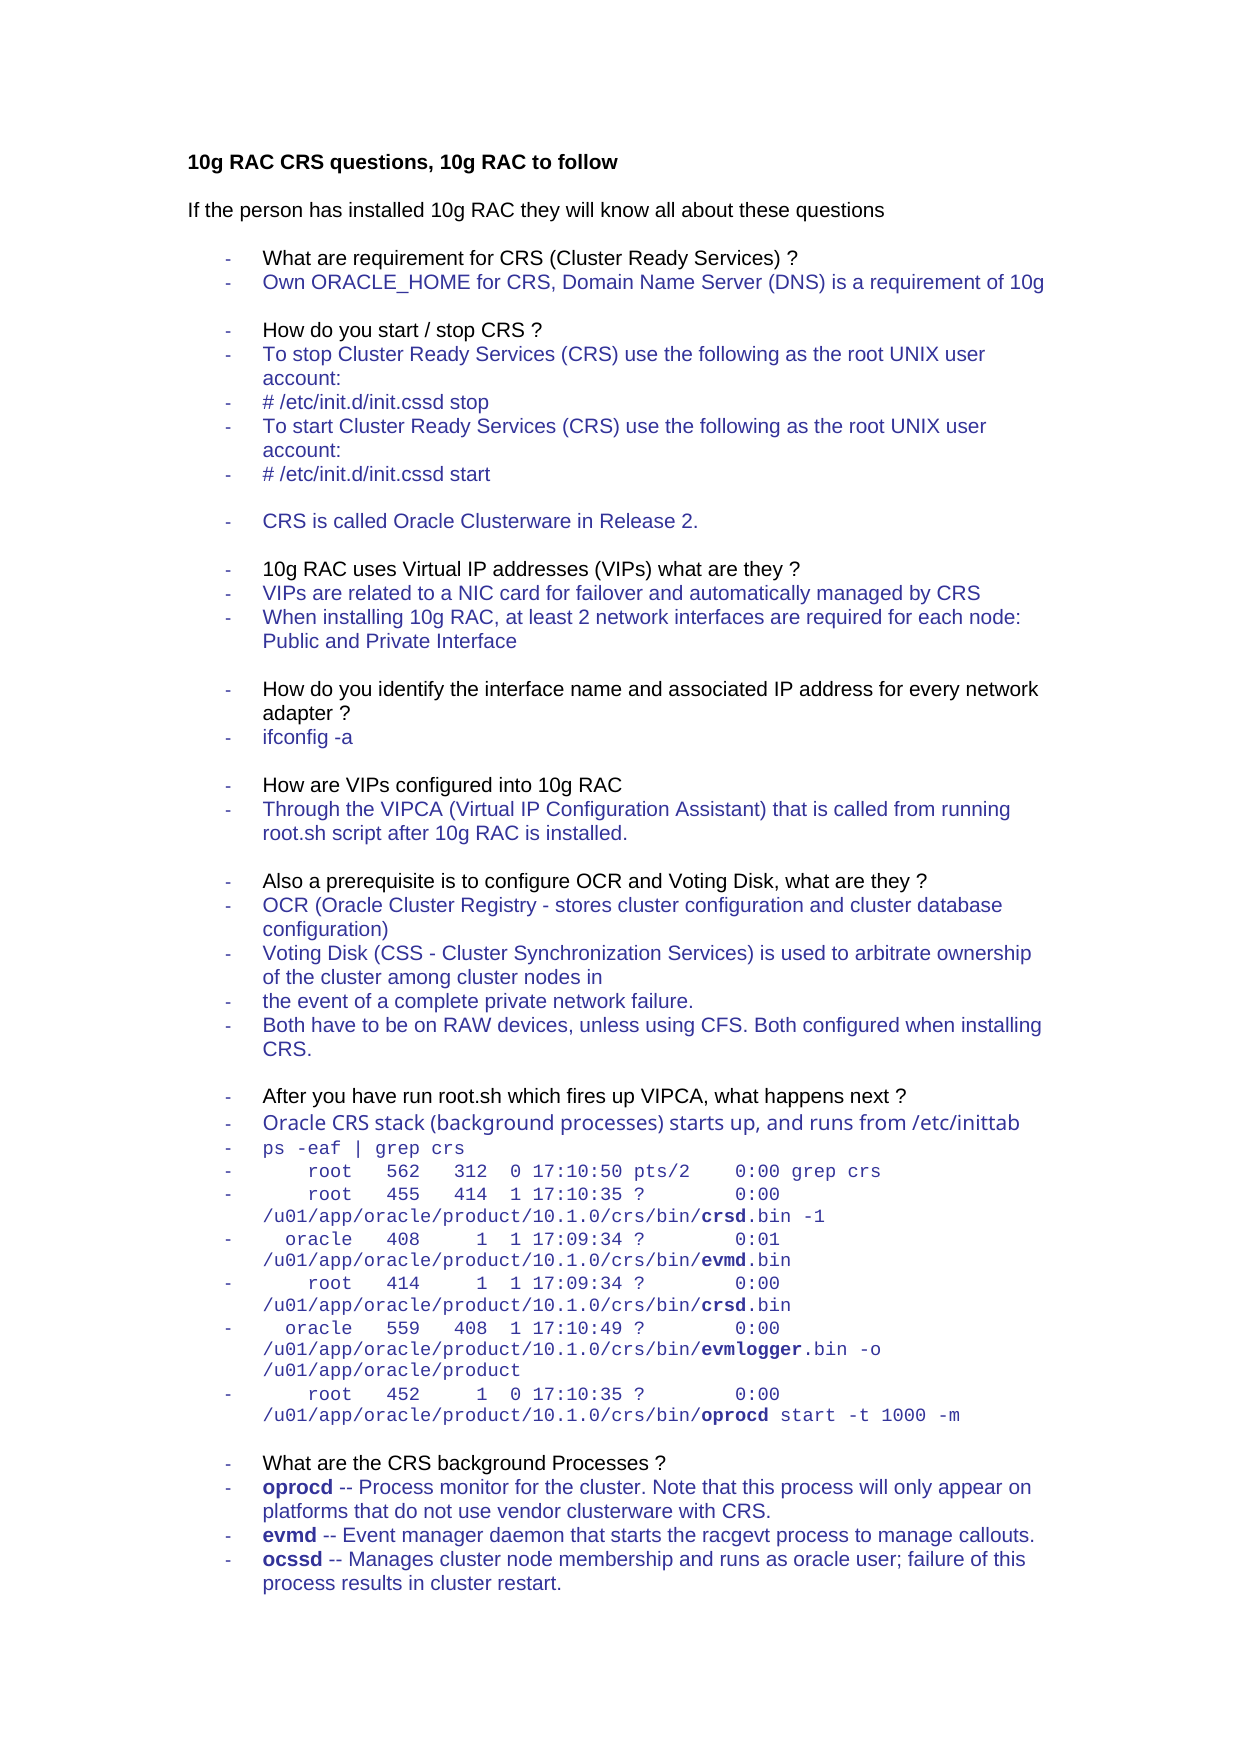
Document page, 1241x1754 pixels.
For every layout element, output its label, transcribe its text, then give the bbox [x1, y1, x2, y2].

list What are the CRS background Processes ? [225, 1451, 1053, 1475]
list Oracle CRS stack (background processes) starts up, and runs from /etc/inittab [225, 1108, 1053, 1137]
list evmd -- Event manager daemon that starts the racgevt process to manage callouts. [225, 1523, 1053, 1547]
list the event of a complete private network failure. [225, 988, 1053, 1012]
list root 452 1 0 17:10:35 ? 0:00 /u01/app/oracle/product/10.1.0/crs/bin/oprocd start -t 1000 -m [225, 1382, 1053, 1427]
list ocssd -- Manages cluster node membership and runs as oracle user; failure of this process results in cluster restart. [225, 1547, 1053, 1594]
list When installing 10g RAC, at least 2 network interfaces are required for each node: Public and Private Interface [225, 605, 1053, 653]
text If the person has installed 10g RAC they will know all about these questions [187, 198, 1053, 222]
list # /etc/init.d/init.cssd start [225, 461, 1053, 485]
list OCR (Oracle Cluster Registry - stores cluster configuration and cluster database configuration) [225, 893, 1053, 941]
list How are VIPs configured into 10g RAC [225, 773, 1053, 797]
list Through the VIPCA (Virtual IP Configuration Assistant) that is called from running root.sh script after 10g RAC is installed. [225, 797, 1053, 845]
list oprocd -- Process monitor for the cluster. Note that this process will only appear on platforms that do not use vendor clusterware with CRS. [225, 1475, 1053, 1523]
list root 455 414 1 17:10:35 ? 0:00 /u01/app/oracle/product/10.1.0/crs/bin/crsd.bin -1 [225, 1183, 1053, 1228]
list Also a prerequisite is to configure OCR and Voting Disk, what are they ? [225, 869, 1053, 893]
list To start Cluster Ready Services (CRS) use the following as the root UNIX user account: [225, 413, 1053, 461]
list ps -eaf | grep crs [225, 1137, 1053, 1160]
list # /etc/init.d/init.cssd stop [225, 389, 1053, 413]
list ifconfig -a [225, 725, 1053, 749]
list Voting Disk (CSS - Cluster Synchronization Services) is used to arbitrate ownership of the cluster among cluster nodes in [225, 941, 1053, 988]
text 10g RAC CRS questions, 10g RAC to follow [187, 150, 1053, 174]
list Both have to be on RAW devices, unless using CFS. Both configured when installing CRS. [225, 1012, 1053, 1060]
list To stop Cluster Ready Services (CRS) use the following as the root UNIX user account: [225, 342, 1053, 389]
list What are requirement for CRS (Cluster Ready Services) ? [225, 246, 1053, 270]
list VIPs are related to a NIC card for failover and automatically managed by CRS [225, 581, 1053, 605]
list After you have run root.sh which fires up VIPCA, what happens next ? [225, 1084, 1053, 1108]
list oracle 559 408 1 17:10:49 ? 0:00 /u01/app/oracle/product/10.1.0/crs/bin/evmlogger.bin -o /u01/app/oracle/product [225, 1317, 1053, 1382]
list How do you identify the interface name and associated IP address for every network adapter ? [225, 677, 1053, 725]
list 10g RAC uses Virtual IP addresses (VIPs) what are they ? [225, 557, 1053, 581]
list CRS is called Oracle Clusterware in Release 2. [225, 509, 1053, 533]
list oracle 408 1 1 17:09:34 ? 0:01 /u01/app/oracle/product/10.1.0/crs/bin/evmd.bin [225, 1228, 1053, 1272]
list How do you start / stop CRS ? [225, 318, 1053, 342]
list root 414 1 1 17:09:34 ? 0:00 /u01/app/oracle/product/10.1.0/crs/bin/crsd.bin [225, 1272, 1053, 1317]
list Own ORACLE_HOME for CRS, Domain Name Server (DNS) is a requirement of 10g [225, 270, 1053, 294]
list root 562 312 0 17:10:50 pts/2 0:00 grep crs [225, 1160, 1053, 1183]
